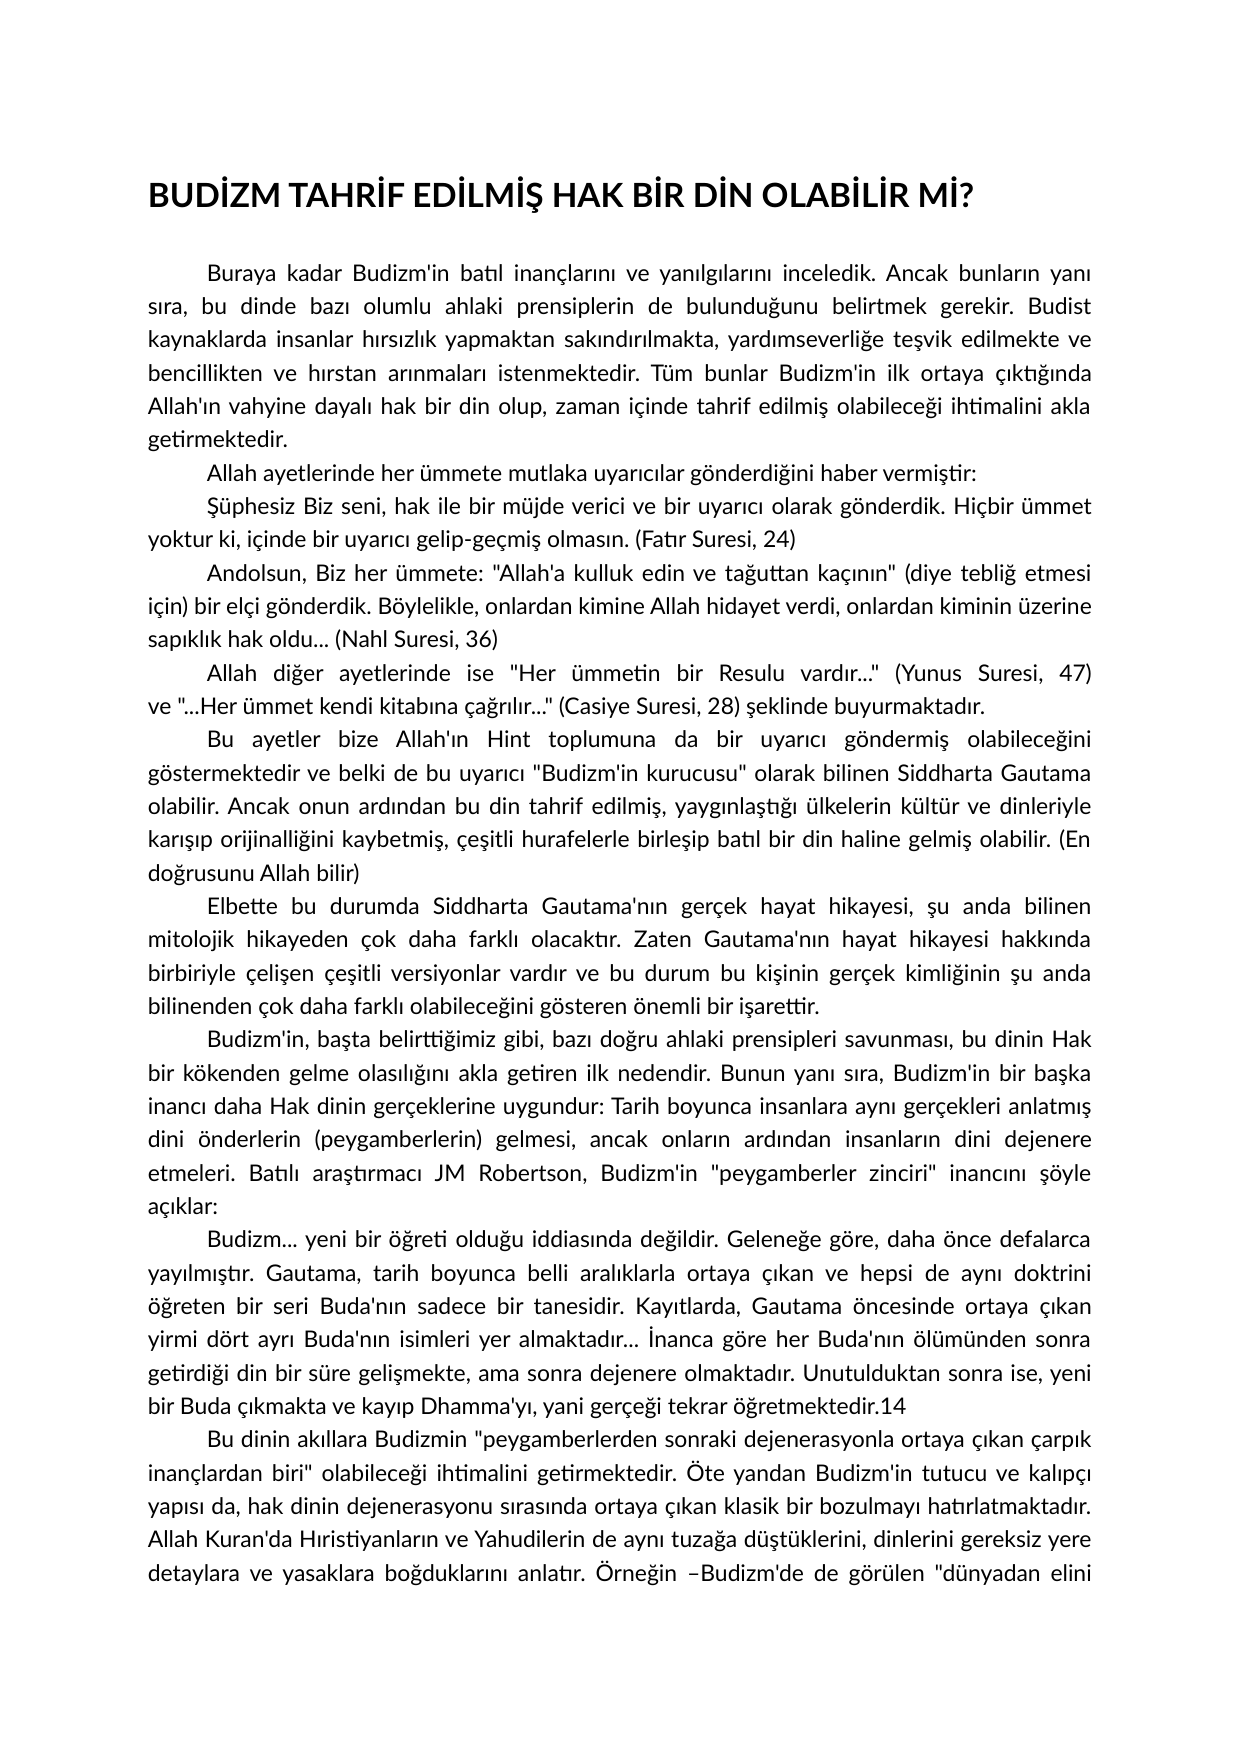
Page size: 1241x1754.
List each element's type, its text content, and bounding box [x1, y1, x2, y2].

subtitle BUDİZM TAHRİF EDİLMİŞ HAK BİR DİN OLABİLİR Mİ? [148, 181, 1093, 214]
text Allah ayetlerinde her ümmete mutlaka uyarıcılar gönderdiğini haber vermiştir: [148, 454, 1093, 488]
text Budizm... yeni bir öğreti olduğu iddiasında değildir. Geleneğe göre, daha önce defalarca yayılmıştır. Gautama, tarih boyunca belli aralıklarla ortaya çıkan ve hepsi de aynı doktrini öğreten bir seri Buda'nın sadece bir tanesidir. Kayıtlarda, Gautama öncesinde ortaya çıkan yirmi dört ayrı Buda'nın isimleri yer almaktadır... İnanca göre her Buda'nın ölümünden sonra getirdiği din bir süre gelişmekte, ama sonra dejenere olmaktadır. Unutulduktan sonra ise, yeni bir Buda çıkmakta ve kayıp Dhamma'yı, yani gerçeği tekrar öğretmektedir.14 [148, 1221, 1093, 1421]
text Şüphesiz Biz seni, hak ile bir müjde verici ve bir uyarıcı olarak gönderdik. Hiçbir ümmet yoktur ki, içinde bir uyarıcı gelip-geçmiş olmasın. (Fatır Suresi, 24) [148, 488, 1093, 554]
text Bu ayetler bize Allah'ın Hint toplumuna da bir uyarıcı göndermiş olabileceğini göstermektedir ve belki de bu uyarıcı "Budizm'in kurucusu" olarak bilinen Siddharta Gautama olabilir. Ancak onun ardından bu din tahrif edilmiş, yaygınlaştığı ülkelerin kültür ve dinleriyle karışıp orijinalliğini kaybetmiş, çeşitli hurafelerle birleşip batıl bir din haline gelmiş olabilir. (En doğrusunu Allah bilir) [148, 721, 1093, 888]
text Elbette bu durumda Siddharta Gautama'nın gerçek hayat hikayesi, şu anda bilinen mitolojik hikayeden çok daha farklı olacaktır. Zaten Gautama'nın hayat hikayesi hakkında birbiriyle çelişen çeşitli versiyonlar vardır ve bu durum bu kişinin gerçek kimliğinin şu anda bilinenden çok daha farklı olabileceğini gösteren önemli bir işarettir. [148, 888, 1093, 1021]
text Andolsun, Biz her ümmete: "Allah'a kulluk edin ve tağuttan kaçının" (diye tebliğ etmesi için) bir elçi gönderdik. Böylelikle, onlardan kimine Allah hidayet verdi, onlardan kiminin üzerine sapıklık hak oldu... (Nahl Suresi, 36) [148, 554, 1093, 654]
text Budizm'in, başta belirttiğimiz gibi, bazı doğru ahlaki prensipleri savunması, bu dinin Hak bir kökenden gelme olasılığını akla getiren ilk nedendir. Bunun yanı sıra, Budizm'in bir başka inancı daha Hak dinin gerçeklerine uygundur: Tarih boyunca insanlara aynı gerçekleri anlatmış dini önderlerin (peygamberlerin) gelmesi, ancak onların ardından insanların dini dejenere etmeleri. Batılı araştırmacı JM Robertson, Budizm'in "peygamberler zinciri" inancını şöyle açıklar: [148, 1021, 1093, 1221]
text Bu dinin akıllara Budizmin "peygamberlerden sonraki dejenerasyonla ortaya çıkan çarpık inançlardan biri" olabileceği ihtimalini getirmektedir. Öte yandan Budizm'in tutucu ve kalıpçı yapısı da, hak dinin dejenerasyonu sırasında ortaya çıkan klasik bir bozulmayı hatırlatmaktadır. Allah Kuran'da Hıristiyanların ve Yahudilerin de aynı tuzağa düştüklerini, dinlerini gereksiz yere detaylara ve yasaklara boğduklarını anlatır. Örneğin –Budizm'de de görülen "dünyadan elini [148, 1421, 1093, 1588]
text Allah diğer ayetlerinde ise "Her ümmetin bir Resulu vardır..." (Yunus Suresi, 47) ve "...Her ümmet kendi kitabına çağrılır..." (Casiye Suresi, 28) şeklinde buyurmaktadır. [148, 654, 1093, 721]
text Buraya kadar Budizm'in batıl inançlarını ve yanılgılarını inceledik. Ancak bunların yanı sıra, bu dinde bazı olumlu ahlaki prensiplerin de bulunduğunu belirtmek gerekir. Budist kaynaklarda insanlar hırsızlık yapmaktan sakındırılmakta, yardımseverliğe teşvik edilmekte ve bencillikten ve hırstan arınmaları istenmektedir. Tüm bunlar Budizm'in ilk ortaya çıktığında Allah'ın vahyine dayalı hak bir din olup, zaman içinde tahrif edilmiş olabileceği ihtimalini akla getirmektedir. [148, 254, 1093, 454]
